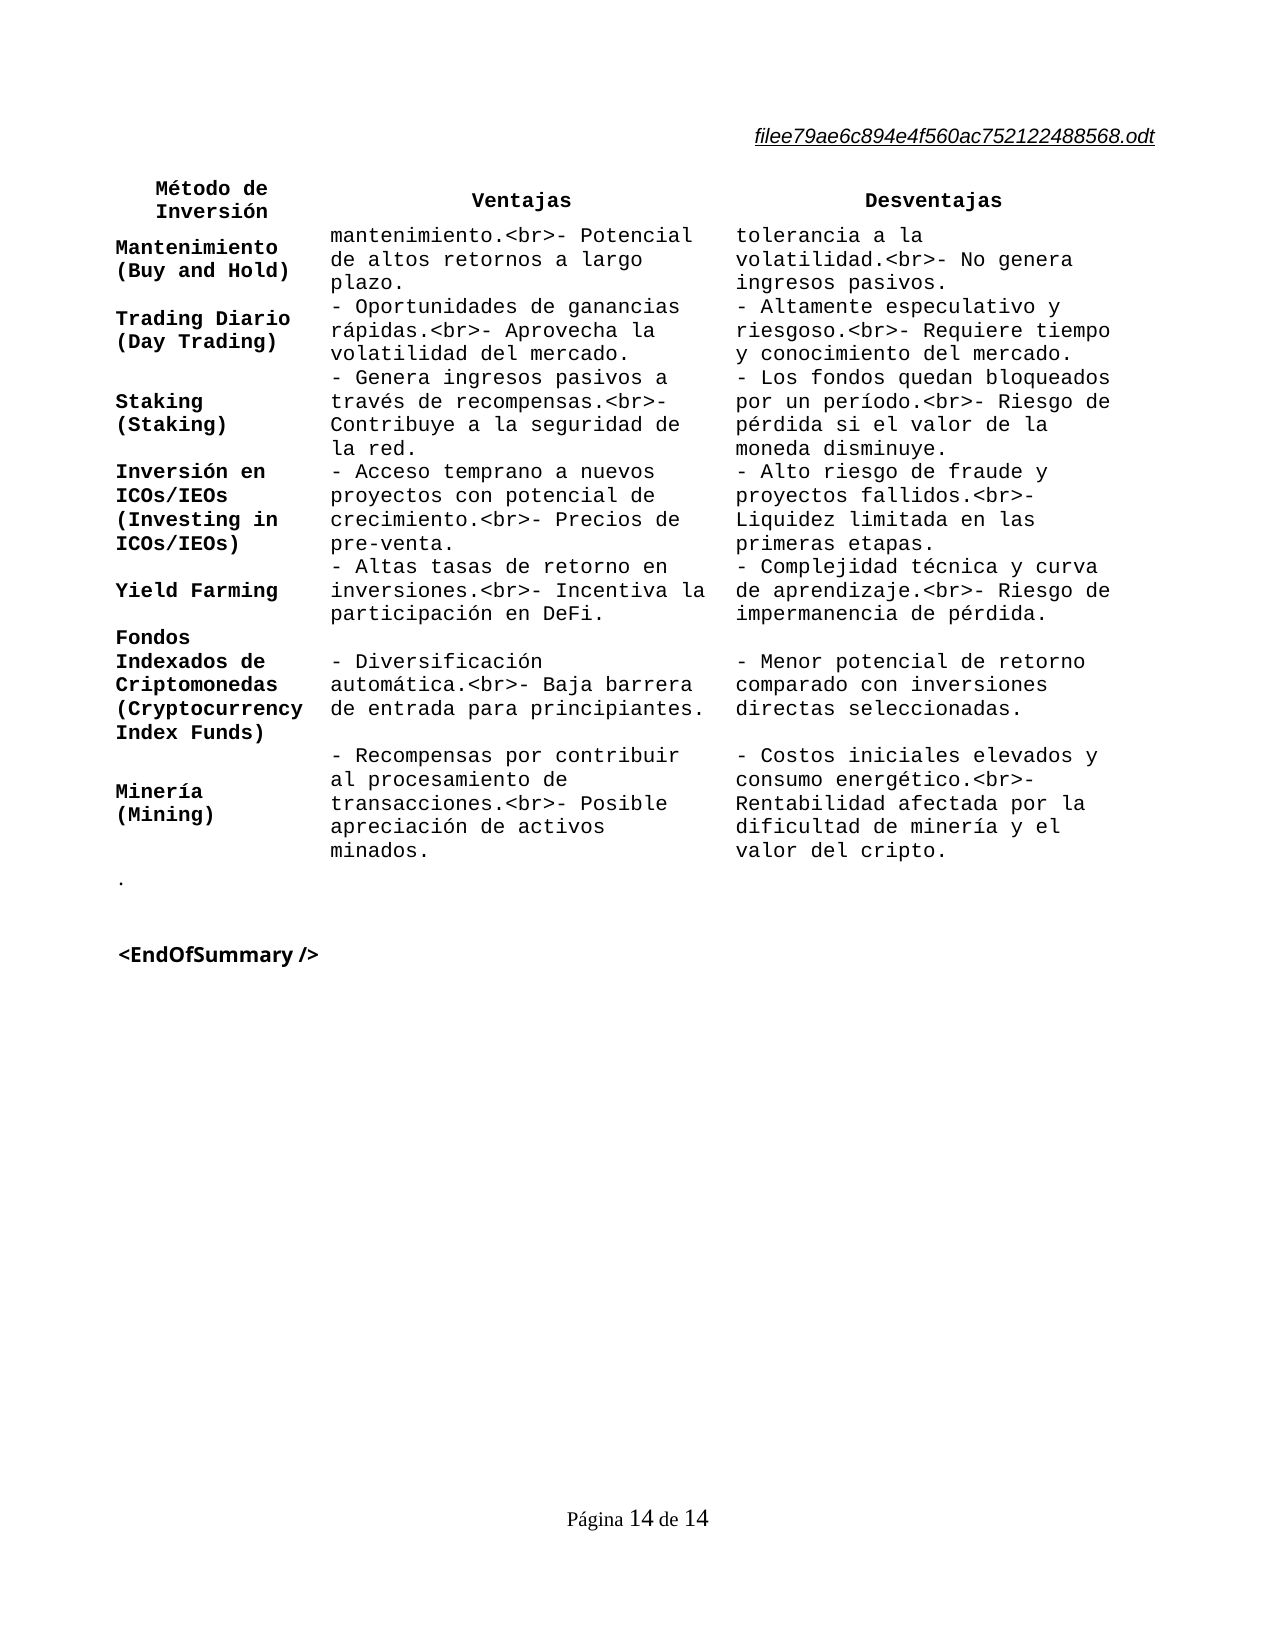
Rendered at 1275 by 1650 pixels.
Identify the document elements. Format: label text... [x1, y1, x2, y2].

table_cell Fondos Indexados de Criptomonedas (Cryptocurrency Index Funds) [308, 627, 319, 745]
table_cell - Diversificación automática.<br>- Baja barrera de entrada para principiantes. [319, 627, 724, 745]
table_header Método de Inversión [104, 178, 115, 225]
table_cell Yield Farming [104, 556, 319, 627]
table_cell Minería (Mining) [104, 745, 319, 863]
table_cell Inversión en ICOs/IEOs (Investing in ICOs/IEOs) [308, 462, 319, 556]
text . [118, 863, 1157, 892]
table_cell - Menor potencial de retorno comparado con inversiones directas seleccionadas. [724, 627, 1143, 745]
table_cell Inversión en ICOs/IEOs (Investing in ICOs/IEOs) [104, 462, 115, 556]
text <EndOfSummary /> [118, 941, 1157, 969]
table_header Desventajas [724, 178, 1143, 225]
table_cell Compra y Mantenimiento (Buy and Hold) [104, 225, 319, 296]
table_cell Trading Diario (Day Trading) [104, 296, 319, 367]
table_cell Staking (Staking) [104, 367, 319, 462]
table_header Método de Inversión [308, 178, 319, 225]
table_cell Fondos Indexados de Criptomonedas (Cryptocurrency Index Funds) [104, 627, 115, 745]
table_header Ventajas [319, 178, 724, 225]
